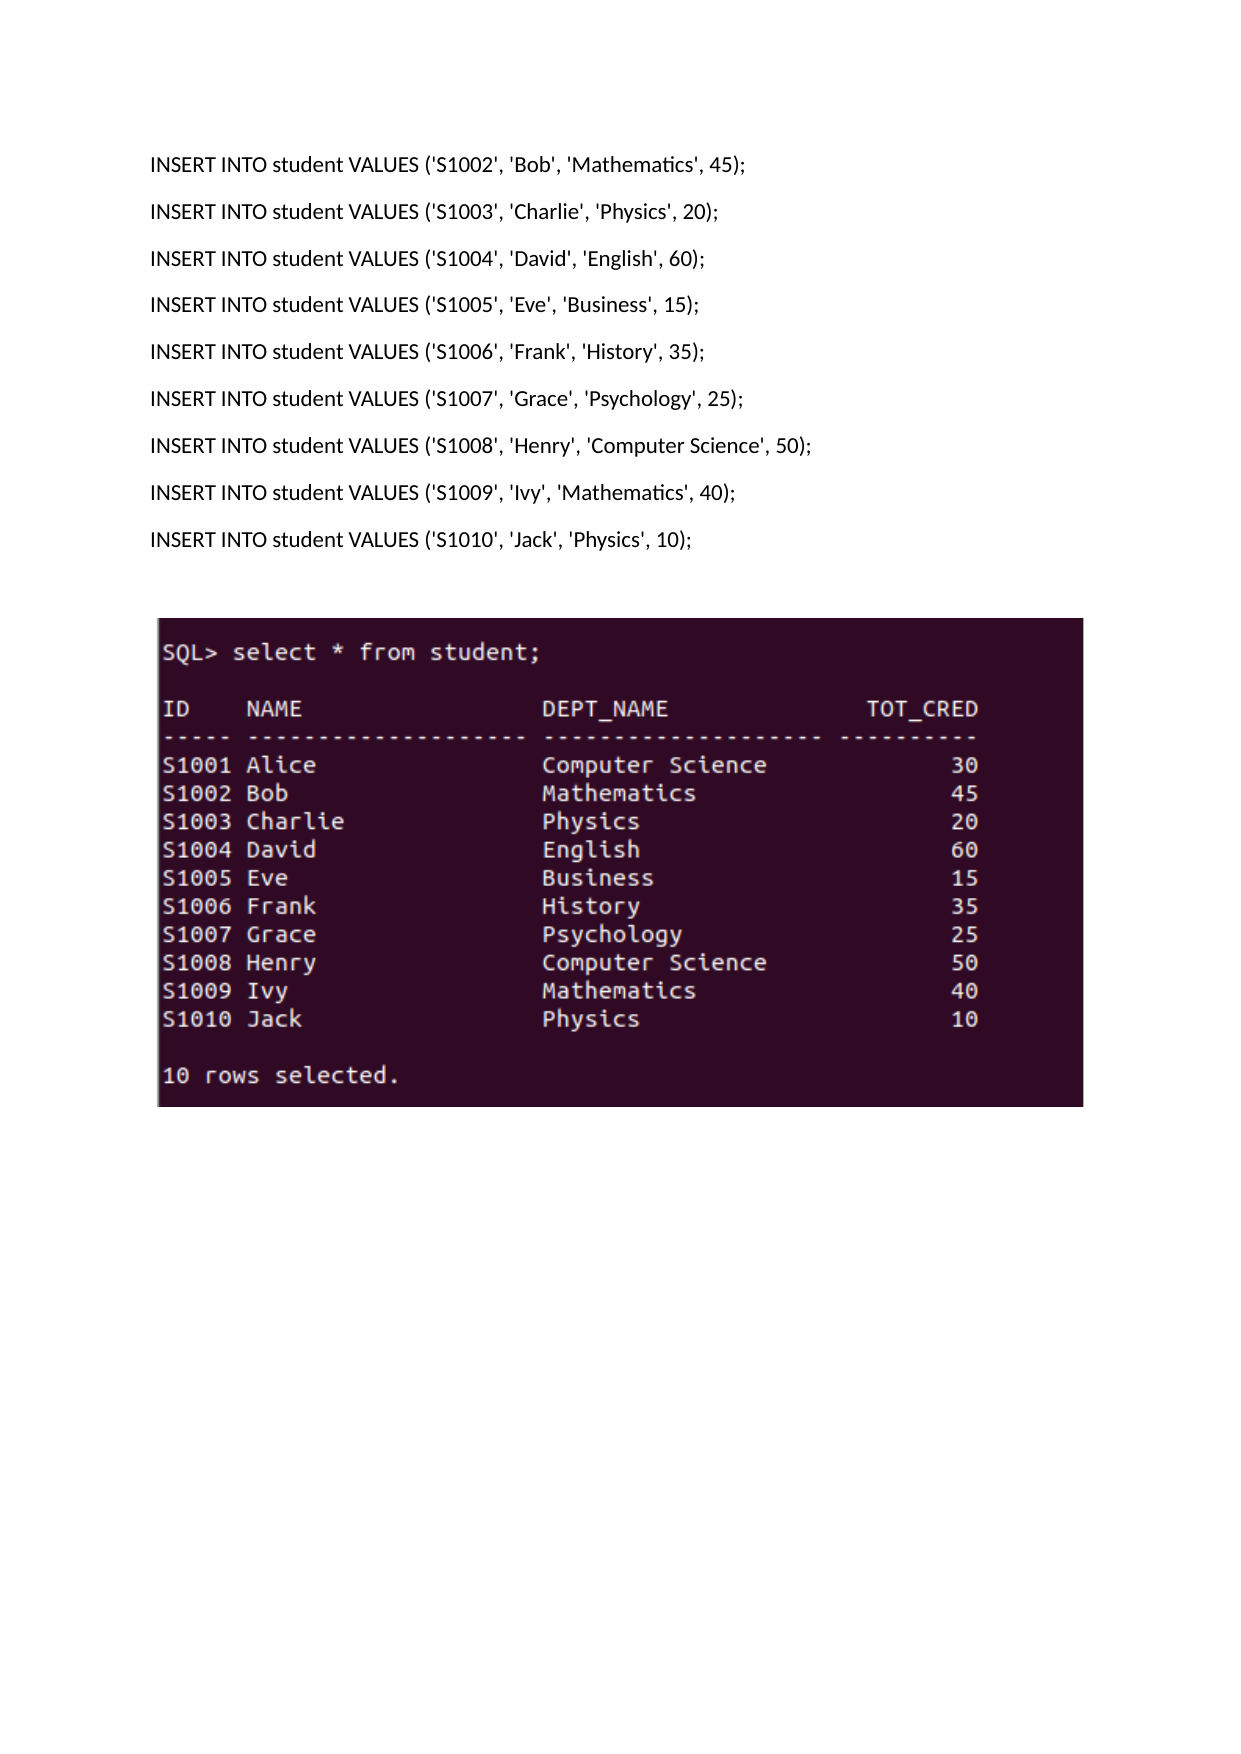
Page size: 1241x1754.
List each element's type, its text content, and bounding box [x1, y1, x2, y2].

text INSERT INTO student VALUES ('S1008', 'Henry', 'Computer Science', 50); [150, 431, 1090, 459]
text INSERT INTO student VALUES ('S1009', 'Ivy', 'Mathematics', 40); [150, 478, 1090, 506]
picture [156, 618, 1084, 1107]
text INSERT INTO student VALUES ('S1010', 'Jack', 'Physics', 10); [150, 525, 1090, 553]
text INSERT INTO student VALUES ('S1006', 'Frank', 'History', 35); [150, 337, 1090, 366]
text INSERT INTO student VALUES ('S1005', 'Eve', 'Business', 15); [150, 291, 1090, 319]
text INSERT INTO student VALUES ('S1004', 'David', 'English', 60); [150, 244, 1090, 272]
text INSERT INTO student VALUES ('S1002', 'Bob', 'Mathematics', 45); [150, 150, 1090, 178]
text INSERT INTO student VALUES ('S1003', 'Charlie', 'Physics', 20); [150, 197, 1090, 225]
text INSERT INTO student VALUES ('S1007', 'Grace', 'Psychology', 25); [150, 384, 1090, 412]
